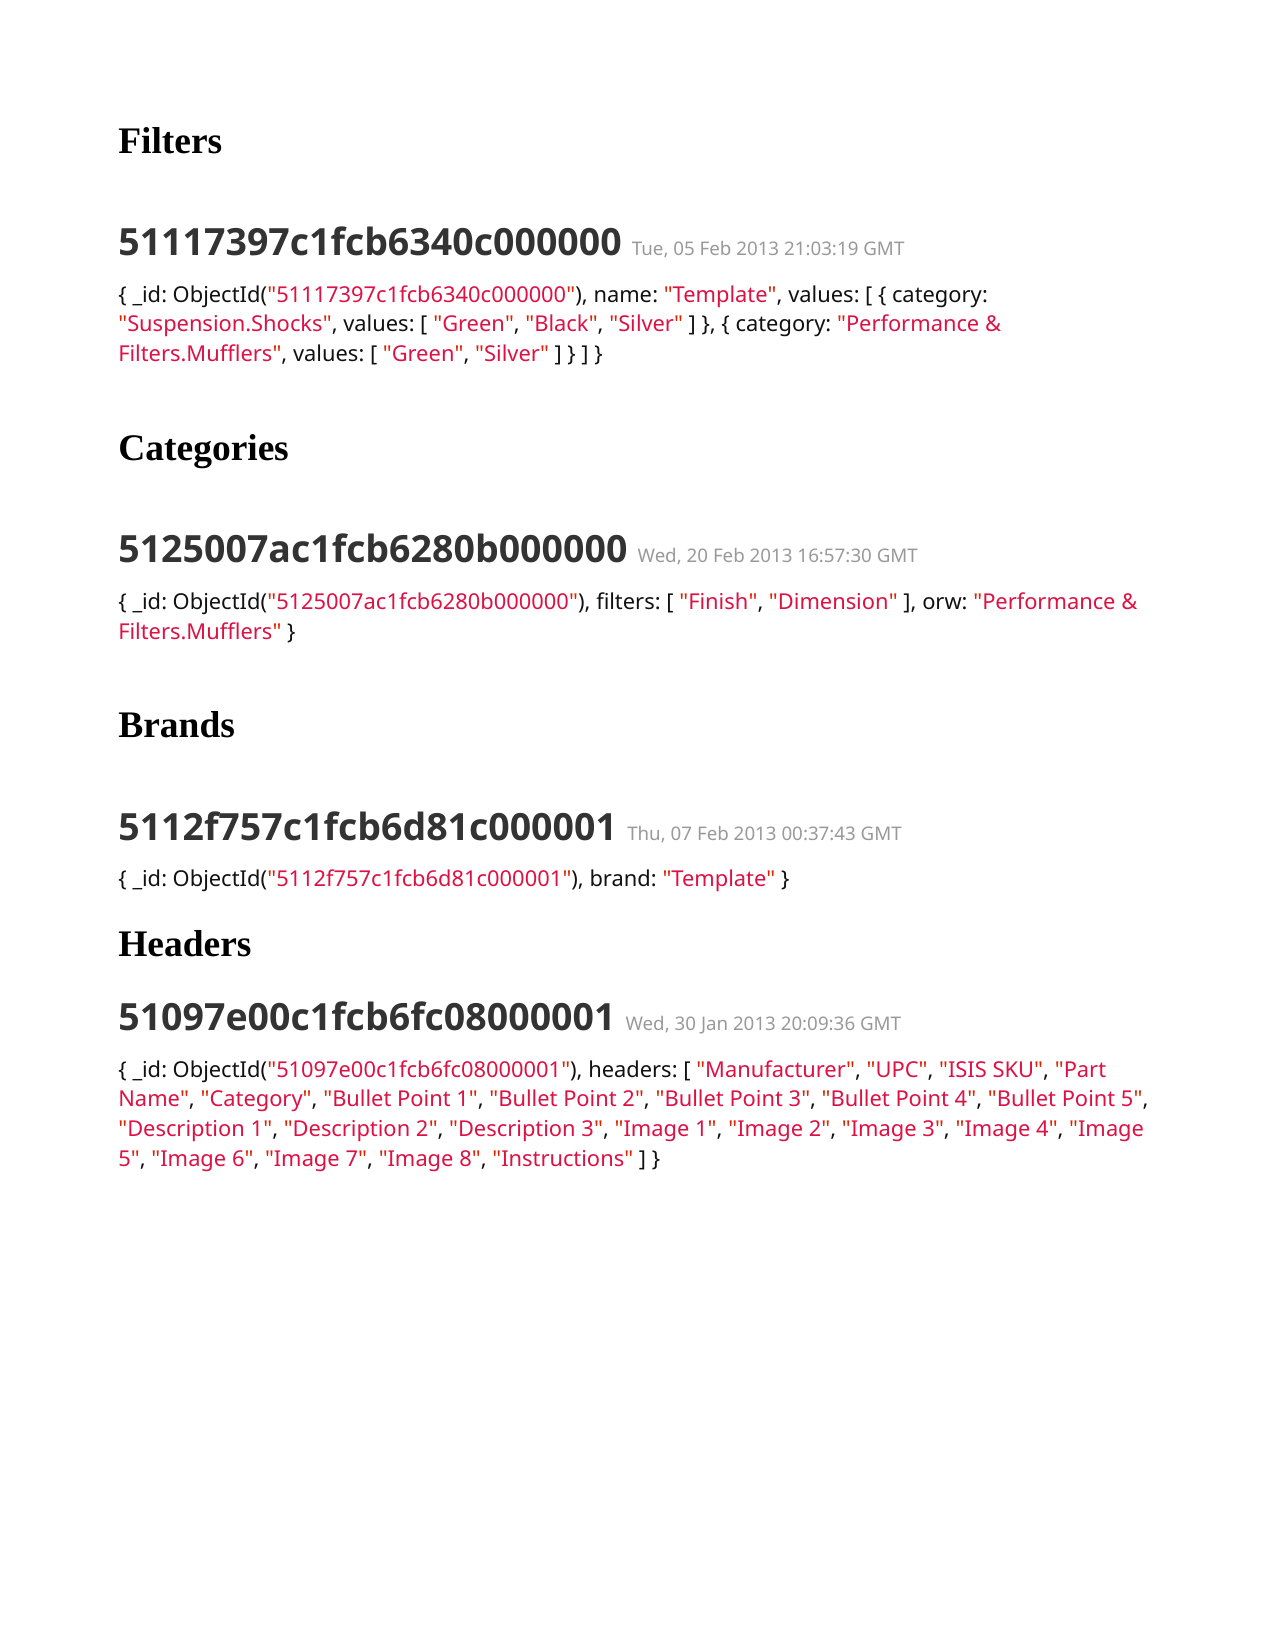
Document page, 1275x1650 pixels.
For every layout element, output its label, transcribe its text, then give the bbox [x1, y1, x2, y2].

text Categories [118, 425, 1157, 468]
text { _id: ObjectId("5125007ac1fcb6280b000000"), filters: [ "Finish", "Dimension" ], orw: "Performance & Filters.Mufflers" } [118, 586, 1157, 645]
text { _id: ObjectId("51117397c1fcb6340c000000"), name: "Template", values: [ { category: "Suspension.Shocks", values: [ "Green", "Black", "Silver" ] }, { category: "Performance & Filters.Mufflers", values: [ "Green", "Silver" ] } ] } [118, 278, 1157, 368]
text { _id: ObjectId("5112f757c1fcb6d81c000001"), brand: "Template" } [118, 863, 1157, 893]
text Brands [118, 703, 1157, 746]
subtitle 5112f757c1fcb6d81c000001 Thu, 07 Feb 2013 00:37:43 GMT [118, 800, 1157, 851]
text Filters [118, 118, 1157, 161]
subtitle 51097e00c1fcb6fc08000001 Wed, 30 Jan 2013 20:09:36 GMT [118, 990, 1157, 1041]
subtitle 5125007ac1fcb6280b000000 Wed, 20 Feb 2013 16:57:30 GMT [118, 522, 1157, 573]
subtitle 51117397c1fcb6340c000000 Tue, 05 Feb 2013 21:03:19 GMT [118, 215, 1157, 266]
text Headers [118, 922, 1157, 965]
text { _id: ObjectId("51097e00c1fcb6fc08000001"), headers: [ "Manufacturer", "UPC", "ISIS SKU", "Part Name", "Category", "Bullet Point 1", "Bullet Point 2", "Bullet Point 3", "Bullet Point 4", "Bullet Point 5", "Description 1", "Description 2", "Description 3", "Image 1", "Image 2", "Image 3", "Image 4", "Image 5", "Image 6", "Image 7", "Image 8", "Instructions" ] } [118, 1053, 1157, 1173]
